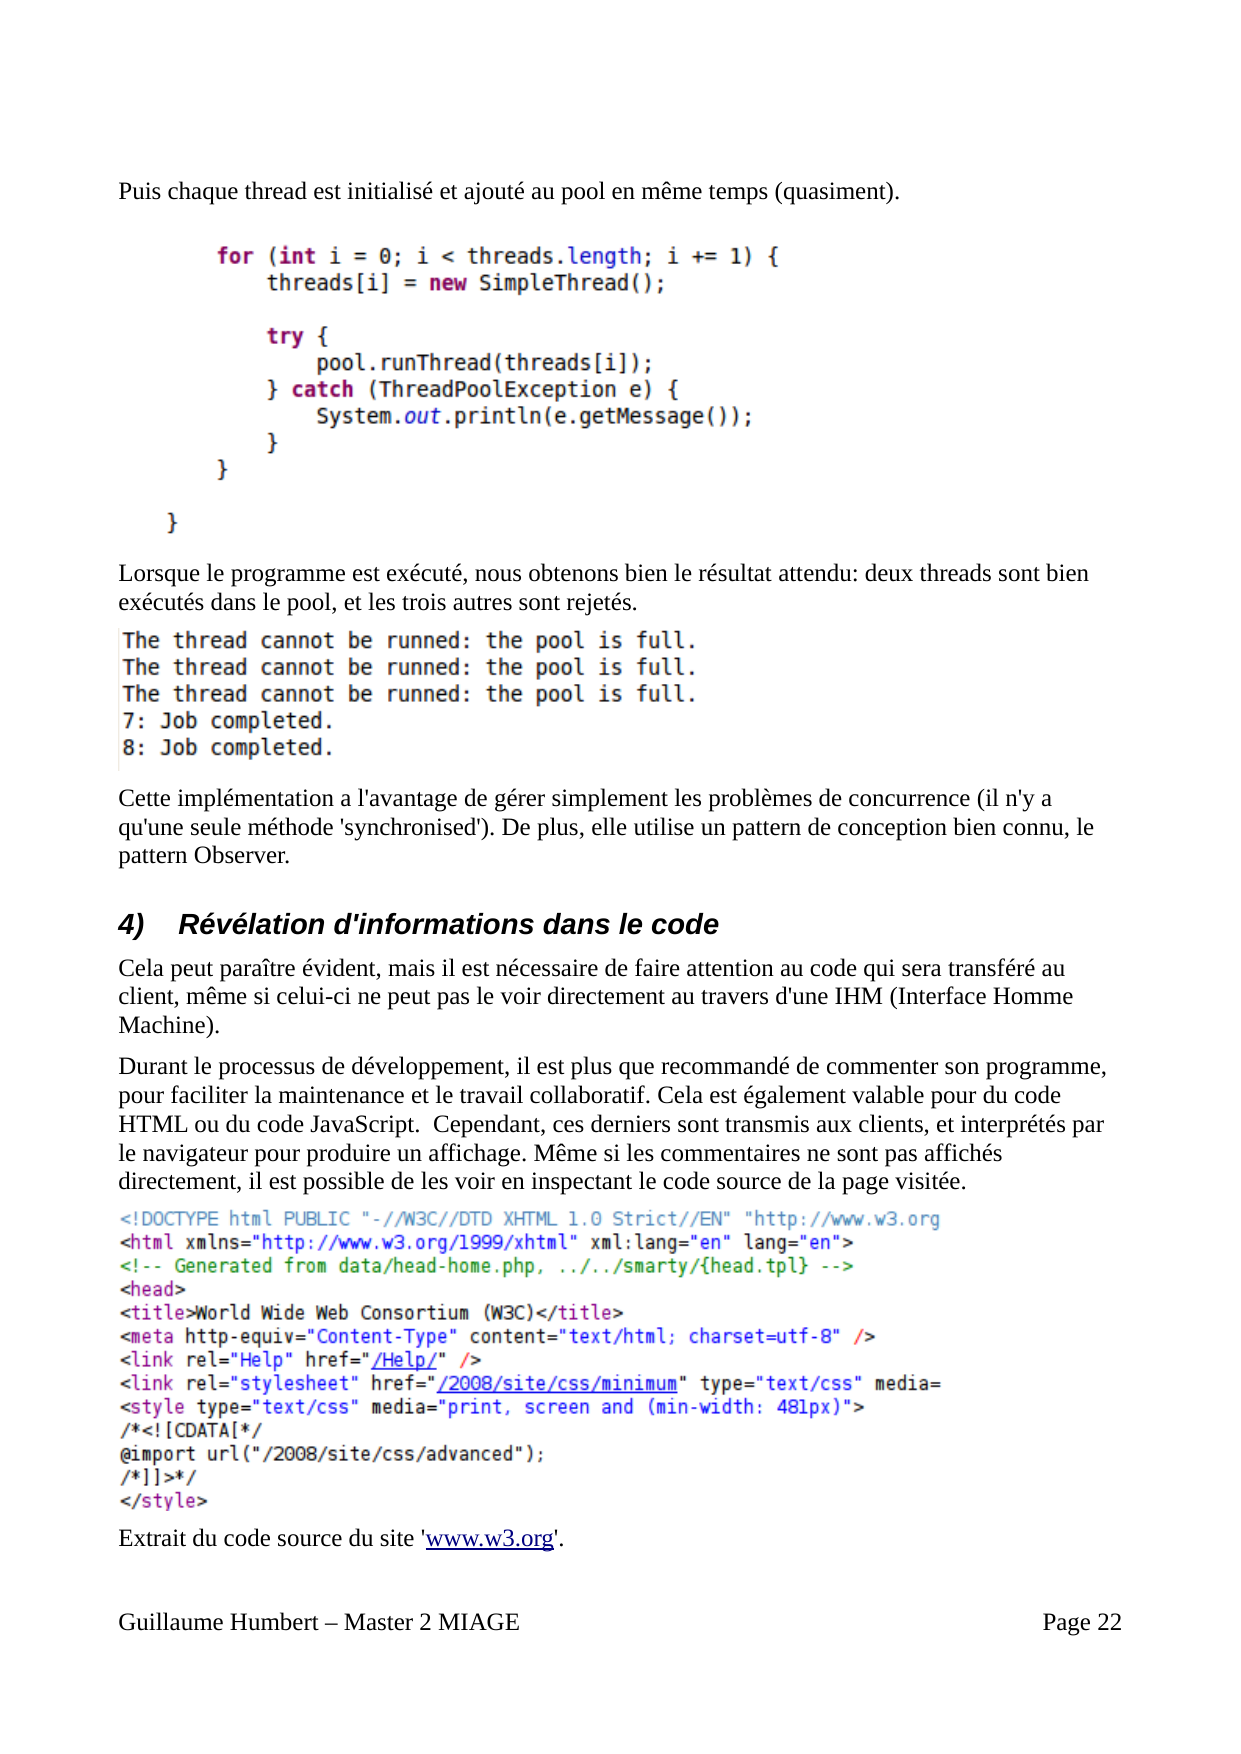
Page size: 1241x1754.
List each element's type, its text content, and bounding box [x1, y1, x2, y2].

picture [118, 217, 958, 546]
subtitle Révélation d'informations dans le code [118, 907, 1122, 940]
text Extrait du code source du site 'www.w3.org'. [118, 1523, 1122, 1552]
picture [118, 1207, 942, 1511]
text Lorsque le programme est exécuté, nous obtenons bien le résultat attendu: deux threads sont bien exécutés dans le pool, et les trois autres sont rejetés. [118, 558, 1122, 616]
text Cette implémentation a l'avantage de gérer simplement les problèmes de concurrence (il n'y a qu'une seule méthode 'synchronised'). De plus, elle utilise un pattern de conception bien connu, le pattern Observer. [118, 783, 1122, 869]
picture [118, 628, 703, 771]
text Durant le processus de développement, il est plus que recommandé de commenter son programme, pour faciliter la maintenance et le travail collaboratif. Cela est également valable pour du code HTML ou du code JavaScript. Cependant, ces derniers sont transmis aux clients, et interprétés par le navigateur pour produire un affichage. Même si les commentaires ne sont pas affichés directement, il est possible de les voir en inspectant le code source de la page visitée. [118, 1051, 1122, 1195]
text Puis chaque thread est initialisé et ajouté au pool en même temps (quasiment). [118, 176, 1122, 205]
text Cela peut paraître évident, mais il est nécessaire de faire attention au code qui sera transféré au client, même si celui-ci ne peut pas le voir directement au travers d'une IHM (Interface Homme Machine). [118, 953, 1122, 1039]
